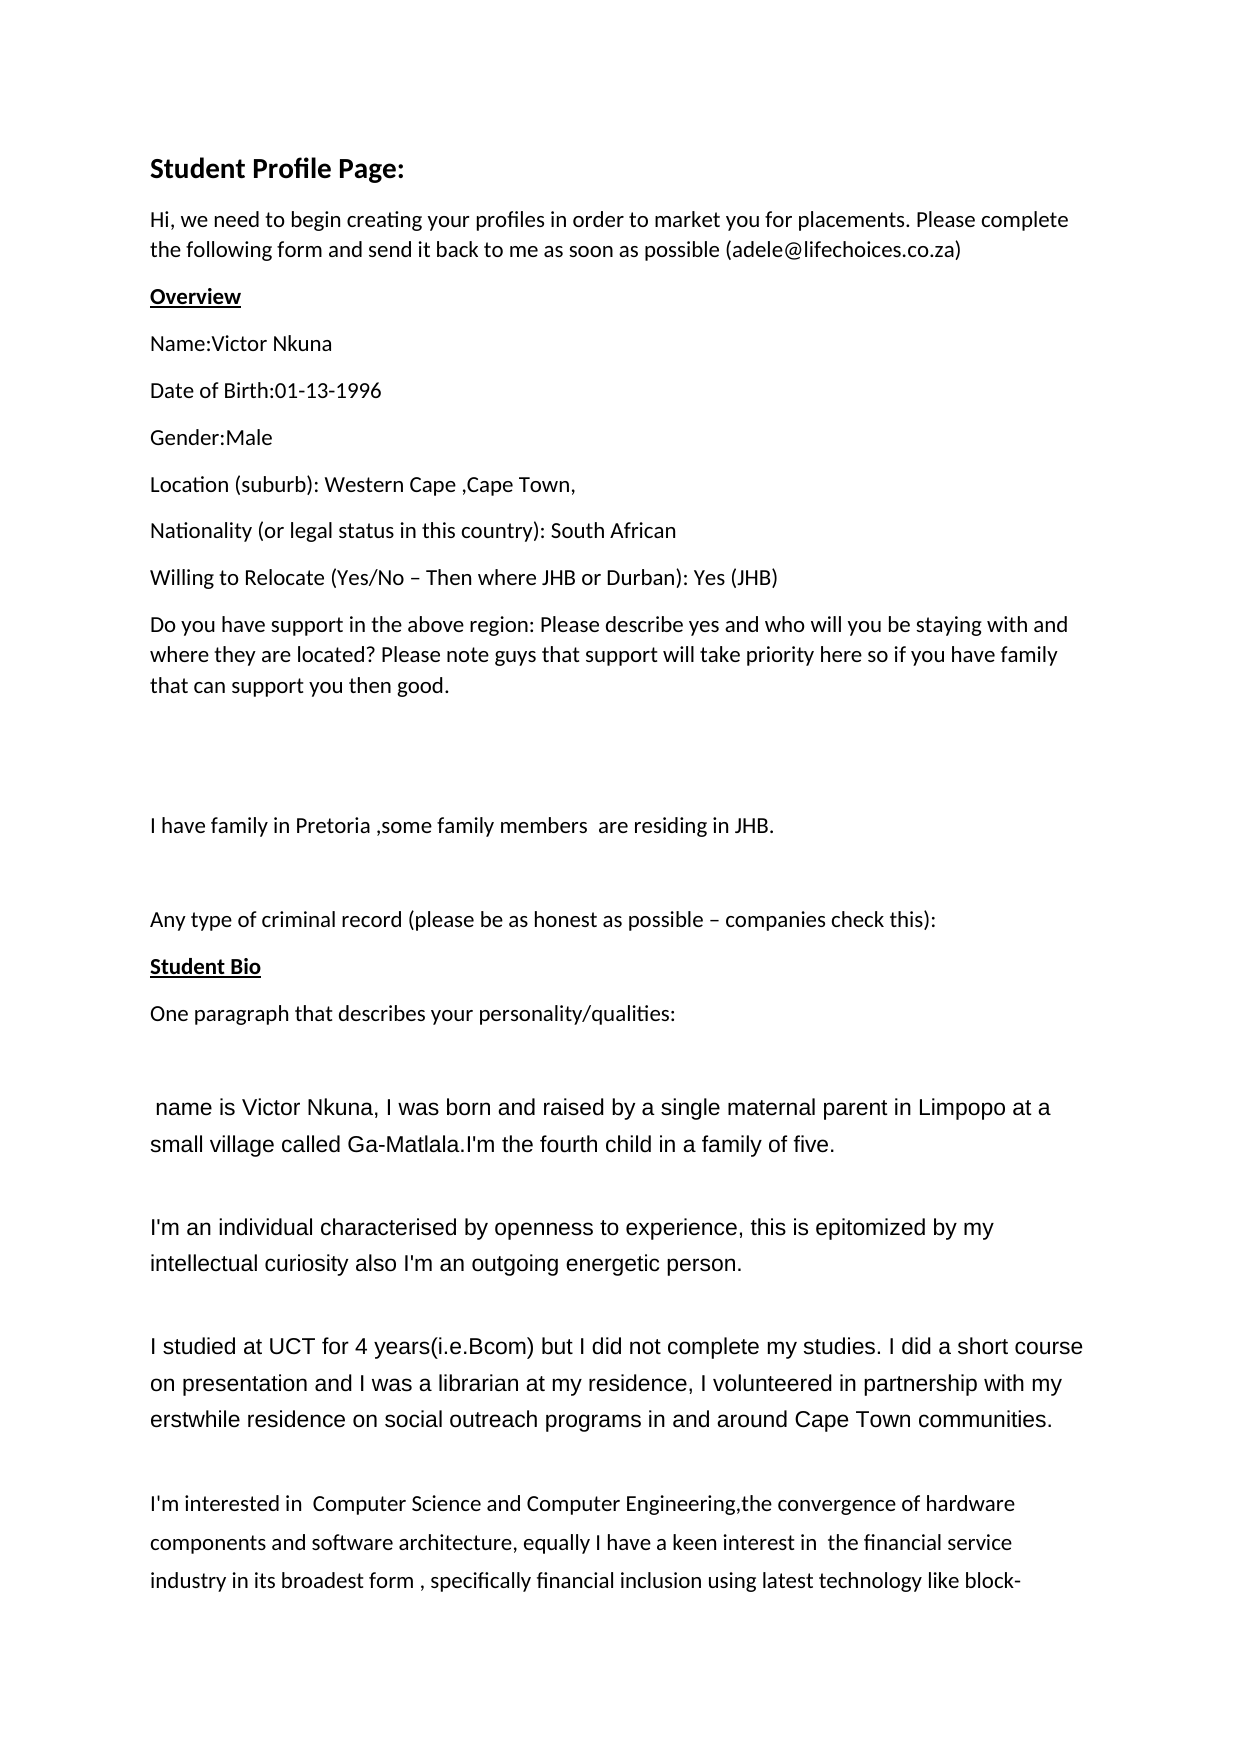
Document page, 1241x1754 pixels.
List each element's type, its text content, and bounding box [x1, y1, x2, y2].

text I'm interested in Computer Science and Computer Engineering,the convergence of hardware components and software architecture, equally I have a keen interest in the financial service industry in its broadest form , specifically financial inclusion using latest technology like block- [150, 1489, 1090, 1594]
text Overview [150, 282, 1090, 310]
text Hi, we need to begin creating your profiles in order to market you for placements. Please complete the following form and send it back to me as soon as possible (adele@lifechoices.co.za) [150, 205, 1090, 263]
text Location (suburb): Western Cape ,Cape Town, [150, 470, 1090, 498]
text Student Profile Page: [150, 150, 1090, 186]
text Date of Birth:01-13-1996 [150, 376, 1090, 404]
text I'm an individual characterised by openness to experience, this is epitomized by my intellectual curiosity also I'm an outgoing energetic person. [150, 1214, 1090, 1276]
text Student Bio [150, 952, 1090, 980]
text Do you have support in the above region: Please describe yes and who will you be staying with and where they are located? Please note guys that support will take priority here so if you have family that can support you then good. [150, 610, 1090, 699]
text I have family in Pretoria ,some family members are residing in JHB. [150, 811, 1090, 839]
text One paragraph that describes your personality/qualities: [150, 999, 1090, 1027]
text Willing to Relocate (Yes/No – Then where JHB or Durban): Yes (JHB) [150, 563, 1090, 591]
text Nationality (or legal status in this country): South African [150, 517, 1090, 544]
text name is Victor Nkuna, I was born and raised by a single maternal parent in Limpopo at a small village called Ga-Matlala.I'm the fourth child in a family of five. [150, 1093, 1090, 1157]
text Name:Victor Nkuna [150, 329, 1090, 357]
text I studied at UCT for 4 years(i.e.Bcom) but I did not complete my studies. I did a short course on presentation and I was a librarian at my residence, I volunteered in partnership with my erstwhile residence on social outreach programs in and around Cape Town communities. [150, 1333, 1090, 1432]
text Gender:Male [150, 423, 1090, 451]
text Any type of criminal record (please be as honest as possible – companies check this): [150, 905, 1090, 933]
